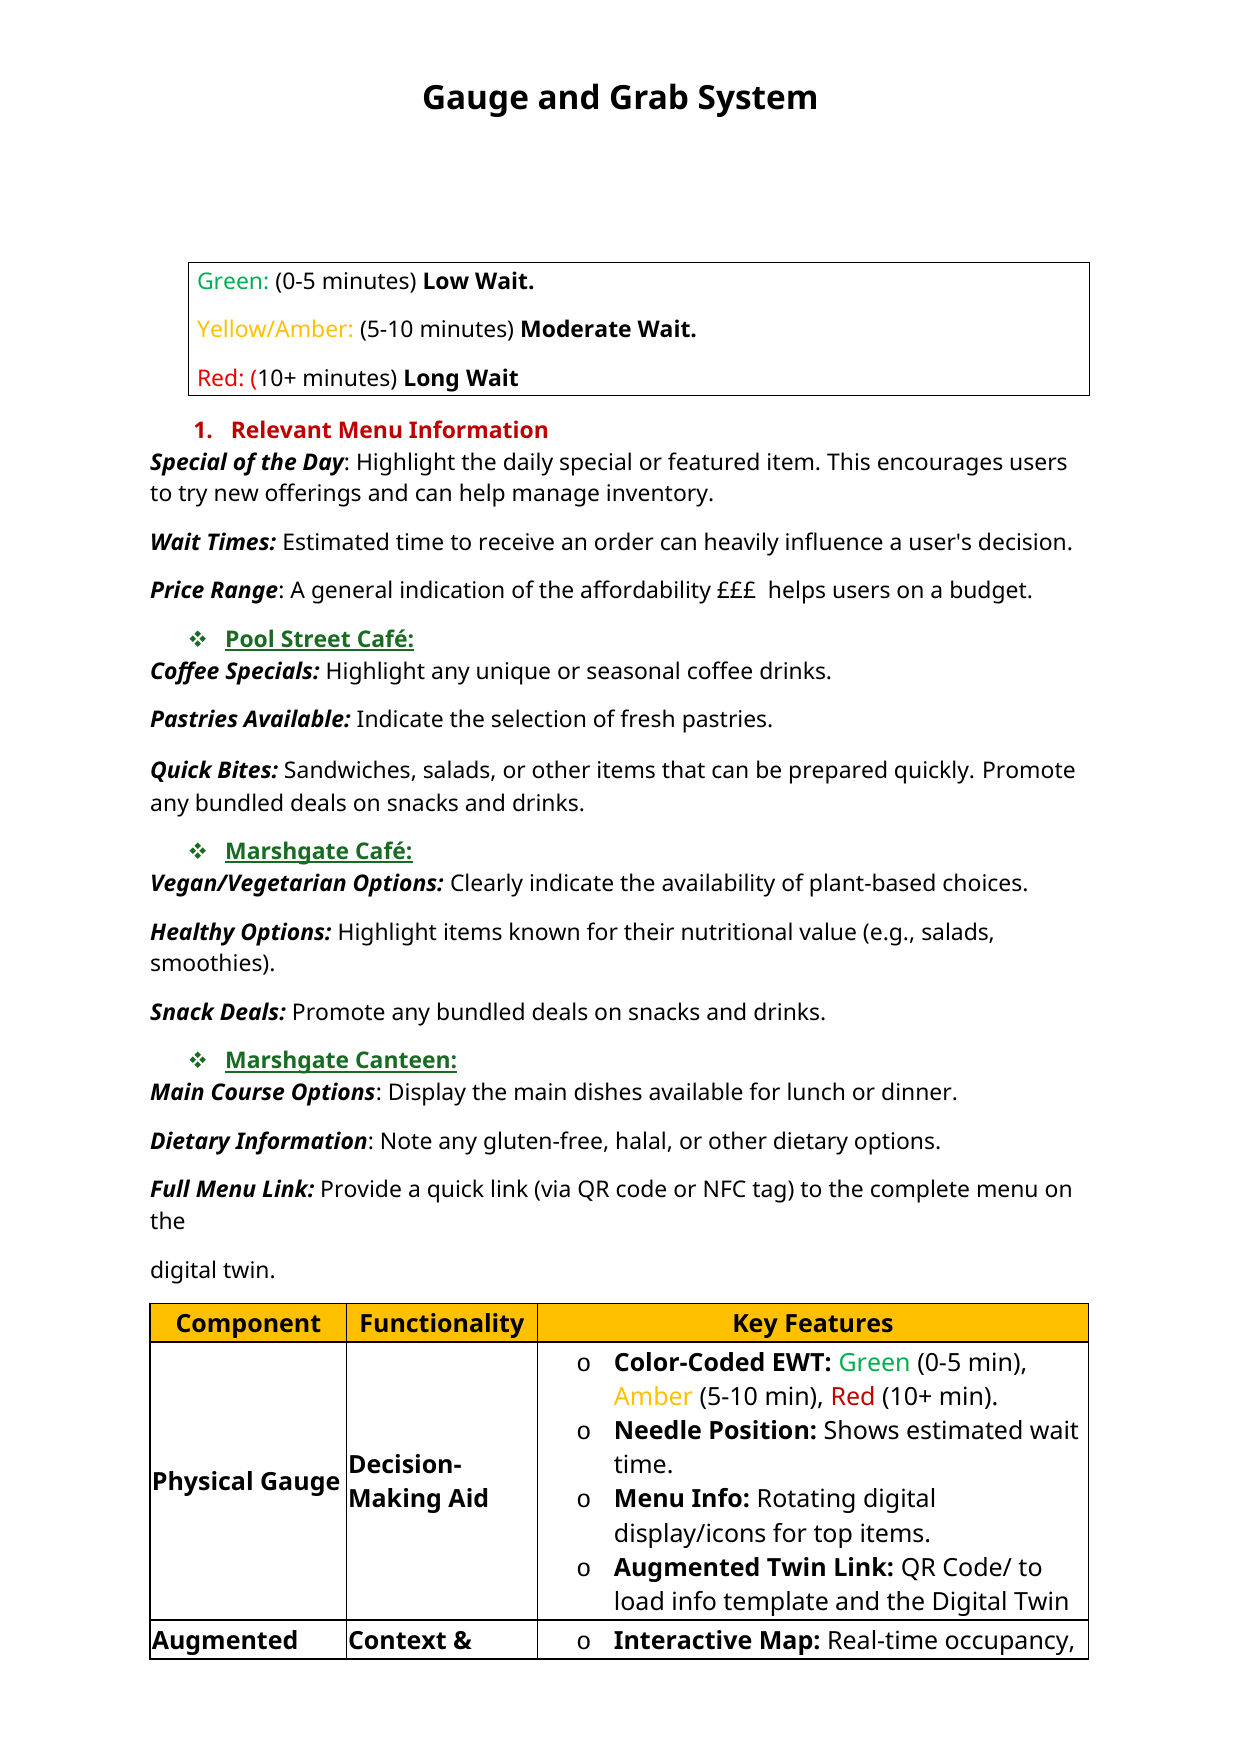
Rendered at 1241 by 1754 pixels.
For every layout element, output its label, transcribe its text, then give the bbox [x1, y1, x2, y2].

table_cell Decision-Making Aid [347, 1343, 537, 1619]
table_cell Physical Gauge [151, 1343, 346, 1619]
table_cell Augmented [151, 1621, 346, 1658]
text Price Range: A general indication of the affordability £££ helps users on a budget. [150, 574, 1090, 606]
text Coffee Specials: Highlight any unique or seasonal coffee drinks. [150, 655, 1090, 686]
list Marshgate Café: [187, 835, 1090, 866]
text digital twin. [150, 1254, 1090, 1285]
list Relevant Menu Information [193, 413, 1090, 445]
text Main Course Options: Display the main dishes available for lunch or dinner. [150, 1076, 1090, 1108]
text Red: (10+ minutes) Long Wait [189, 359, 1089, 395]
text Dietary Information: Note any gluten-free, halal, or other dietary options. [150, 1125, 1090, 1156]
text Special of the Day: Highlight the daily special or featured item. This encourages users to try new offerings and can help manage inventory. [150, 445, 1090, 508]
text Vegan/Vegetarian Options: Clearly indicate the availability of plant-based choices. [150, 867, 1090, 898]
table_header Functionality [347, 1304, 537, 1341]
text Quick Bites: Sandwiches, salads, or other items that can be prepared quickly. Promote any bundled deals on snacks and drinks. [150, 752, 1090, 818]
text Yellow/Amber: (5-10 minutes) Moderate Wait. [189, 310, 1089, 344]
table_header Key Features [538, 1304, 1088, 1341]
text Healthy Options: Highlight items known for their nutritional value (e.g., salads, smoothies). [150, 916, 1090, 979]
table_cell Color-Coded EWT: Green (0-5 min), Amber (5-10 min), Red (10+ min). Needle Position: Shows estimated wait time. Menu Info: Rotating digital display/icons for top items. Augmented Twin Link: QR Code/ to load info template and the Digital Twin [538, 1343, 1088, 1619]
table_cell Interactive Map: Real-time occupancy, [538, 1621, 1088, 1658]
table_cell Context & [347, 1621, 537, 1658]
text Snack Deals: Promote any bundled deals on snacks and drinks. [150, 996, 1090, 1027]
text Wait Times: Estimated time to receive an order can heavily influence a user's decision. [150, 526, 1090, 557]
text Pastries Available: Indicate the selection of fresh pastries. [150, 703, 1090, 734]
text Full Menu Link: Provide a quick link (via QR code or NFC tag) to the complete menu on the [150, 1173, 1090, 1237]
text Green: (0-5 minutes) Low Wait. [189, 263, 1089, 296]
table_header Component [151, 1304, 346, 1341]
list Pool Street Café: [187, 623, 1090, 654]
list Marshgate Canteen: [187, 1044, 1090, 1076]
